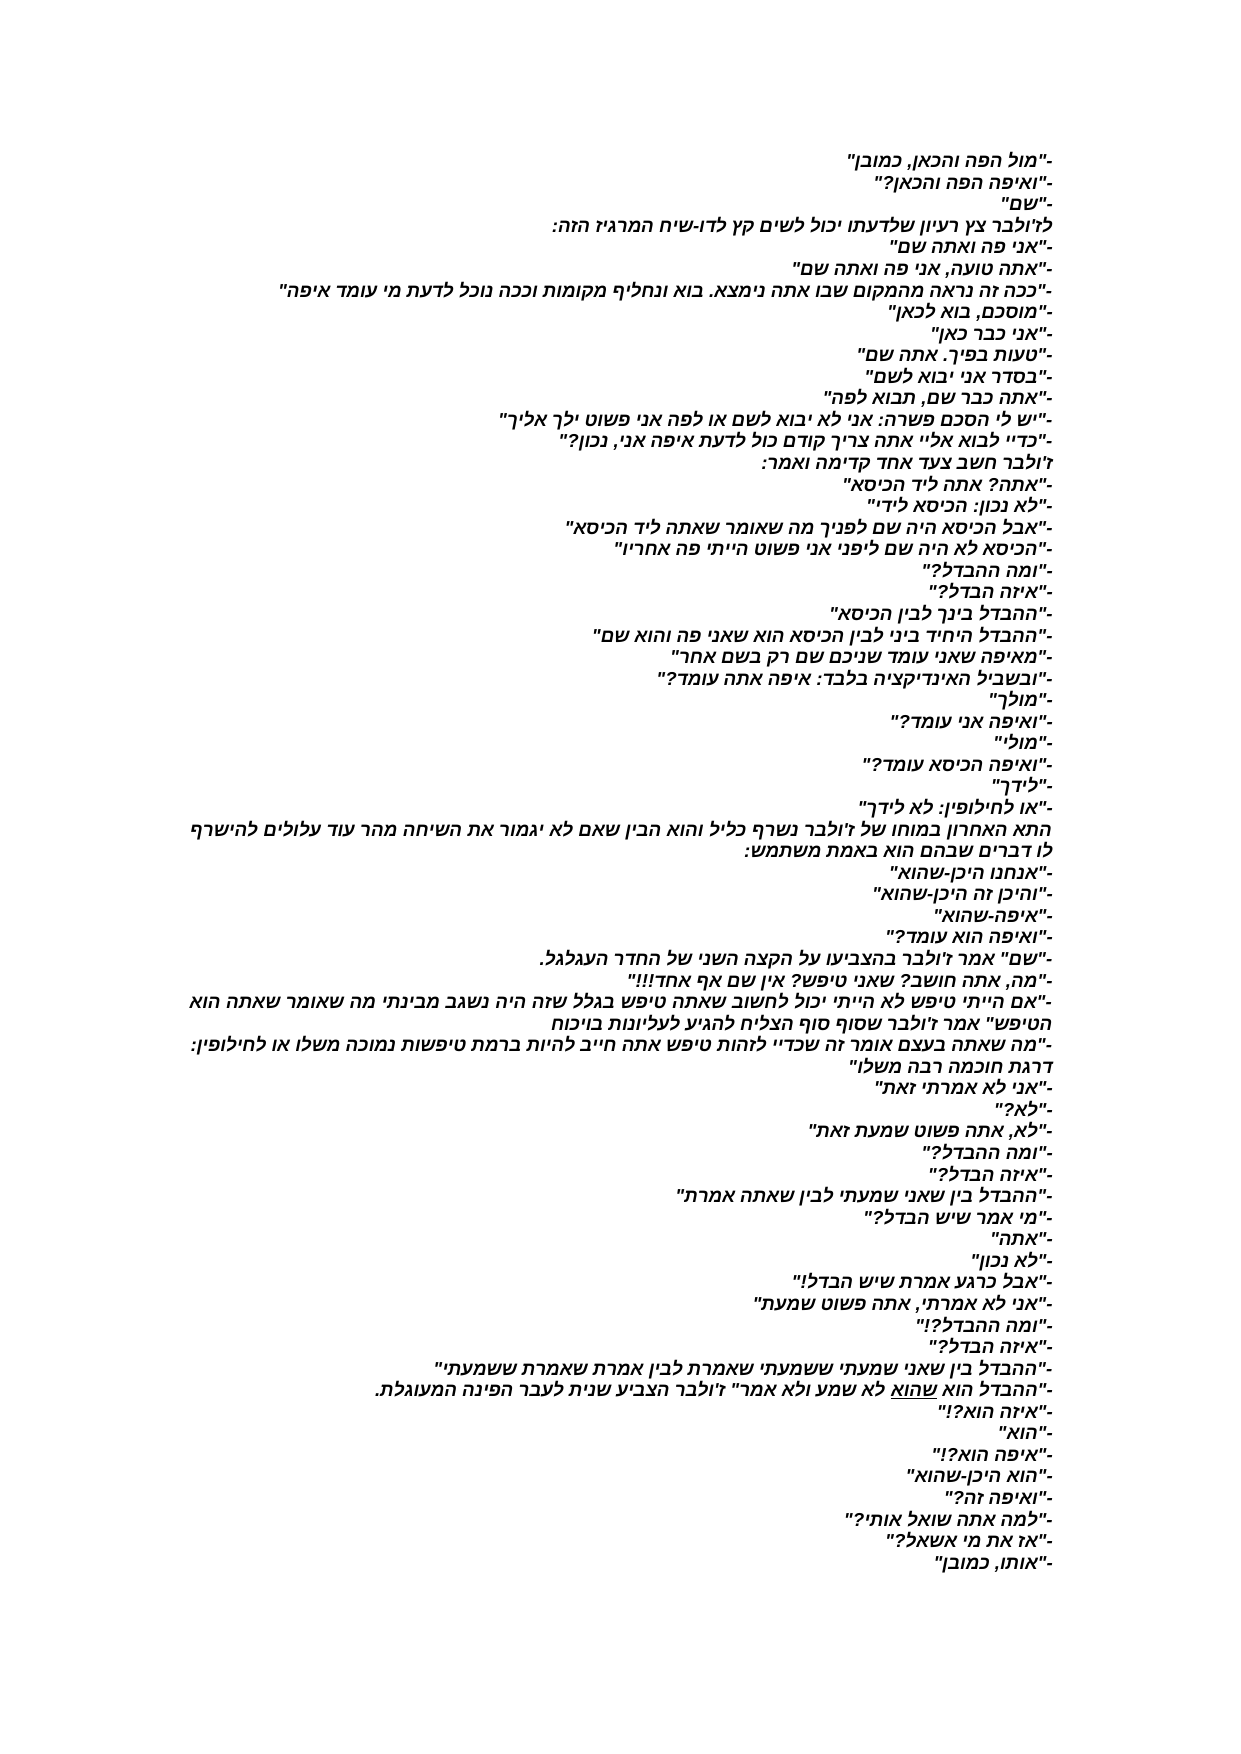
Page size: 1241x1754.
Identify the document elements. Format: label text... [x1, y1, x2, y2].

text -"מוסכם, בוא לכאן" [187, 301, 1053, 322]
text -"אז את מי אשאל?" [187, 1530, 1053, 1552]
text -"איפה הוא?!" [187, 1444, 1053, 1465]
text -"מול הפה והכאן, כמובן" [187, 150, 1053, 172]
text -"והיכן זה היכן-שהוא" [187, 883, 1053, 905]
text -"אותו, כמובן" [187, 1552, 1053, 1573]
text -"איזה הבדל?" [187, 1336, 1053, 1357]
text -"איזה הבדל?" [187, 1163, 1053, 1185]
text -"שם" [187, 193, 1053, 215]
text -"ואיפה הכיסא עומד?" [187, 754, 1053, 775]
text -"ההבדל הוא שהוא לא שמע ולא אמר" ז'ולבר הצביע שנית לעבר הפינה המעוגלת. [187, 1379, 1053, 1401]
text -"אתה? אתה ליד הכיסא" [187, 473, 1053, 495]
text -"אני לא אמרתי זאת" [187, 1077, 1053, 1099]
text -"מולך" [187, 689, 1053, 711]
text -"או לחילופין: לא לידך" [187, 797, 1053, 818]
text -"אם הייתי טיפש לא הייתי יכול לחשוב שאתה טיפש בגלל שזה היה נשגב מבינתי מה שאומר שאתה הוא הטיפש" אמר ז'ולבר שסוף סוף הצליח להגיע לעליונות בויכוח [187, 991, 1053, 1034]
text -"אנחנו היכן-שהוא" [187, 862, 1053, 883]
text -"מה שאתה בעצם אומר זה שכדיי לזהות טיפש אתה חייב להיות ברמת טיפשות נמוכה משלו או לחילופין: דרגת חוכמה רבה משלו" [187, 1034, 1053, 1077]
text -"אני כבר כאן" [187, 322, 1053, 344]
text -"ההבדל בינך לבין הכיסא" [187, 603, 1053, 624]
text -"לא נכון: הכיסא לידי" [187, 495, 1053, 517]
text -"מאיפה שאני עומד שניכם שם רק בשם אחר" [187, 646, 1053, 667]
text -"הכיסא לא היה שם ליפני אני פשוט הייתי פה אחריו" [187, 538, 1053, 560]
text -"אבל כרגע אמרת שיש הבדל!" [187, 1271, 1053, 1293]
text -"ההבדל היחיד ביני לבין הכיסא הוא שאני פה והוא שם" [187, 624, 1053, 646]
text -"ומה ההבדל?!" [187, 1314, 1053, 1336]
text -"מולי" [187, 732, 1053, 754]
text -"מי אמר שיש הבדל?" [187, 1207, 1053, 1228]
text -"אני לא אמרתי, אתה פשוט שמעת" [187, 1293, 1053, 1314]
text לז'ולבר צץ רעיון שלדעתו יכול לשים קץ לדו-שיח המרגיז הזה: [187, 215, 1053, 236]
text -"לא?" [187, 1099, 1053, 1120]
text -"למה אתה שואל אותי?" [187, 1508, 1053, 1530]
text -"לא נכון" [187, 1250, 1053, 1271]
text -"ואיפה אני עומד?" [187, 711, 1053, 732]
text -"איזה הוא?!" [187, 1401, 1053, 1422]
text -"אתה" [187, 1228, 1053, 1250]
text -"ומה ההבדל?" [187, 1142, 1053, 1163]
text -"ההבדל בין שאני שמעתי ששמעתי שאמרת לבין אמרת שאמרת ששמעתי" [187, 1357, 1053, 1379]
text -"לידך" [187, 775, 1053, 797]
text -"ומה ההבדל?" [187, 560, 1053, 581]
text -"איזה הבדל?" [187, 581, 1053, 603]
text -"ובשביל האינדיקציה בלבד: איפה אתה עומד?" [187, 667, 1053, 689]
text -"הוא" [187, 1422, 1053, 1444]
text -"איפה-שהוא" [187, 905, 1053, 926]
text ז'ולבר חשב צעד אחד קדימה ואמר: [187, 452, 1053, 473]
text -"אתה טועה, אני פה ואתה שם" [187, 258, 1053, 279]
text -"טעות בפיך. אתה שם" [187, 344, 1053, 366]
text -"ואיפה הוא עומד?" [187, 926, 1053, 948]
text -"אתה כבר שם, תבוא לפה" [187, 387, 1053, 409]
text -"שם" אמר ז'ולבר בהצביעו על הקצה השני של החדר העגלגל. [187, 948, 1053, 969]
text -"יש לי הסכם פשרה: אני לא יבוא לשם או לפה אני פשוט ילך אליך" [187, 409, 1053, 430]
text -"אני פה ואתה שם" [187, 236, 1053, 258]
text -"ככה זה נראה מהמקום שבו אתה נימצא. בוא ונחליף מקומות וככה נוכל לדעת מי עומד איפה" [187, 279, 1053, 301]
text -"בסדר אני יבוא לשם" [187, 366, 1053, 387]
text -"כדיי לבוא אליי אתה צריך קודם כול לדעת איפה אני, נכון?" [187, 430, 1053, 452]
text התא האחרון במוחו של ז'ולבר נשרף כליל והוא הבין שאם לא יגמור את השיחה מהר עוד עלולים להישרף לו דברים שבהם הוא באמת משתמש: [187, 818, 1053, 862]
text -"הוא היכן-שהוא" [187, 1465, 1053, 1487]
text -"ואיפה הפה והכאן?" [187, 172, 1053, 193]
text -"לא, אתה פשוט שמעת זאת" [187, 1120, 1053, 1142]
text -"מה, אתה חושב? שאני טיפש? אין שם אף אחד!!!" [187, 969, 1053, 991]
text -"ואיפה זה?" [187, 1487, 1053, 1508]
text -"ההבדל בין שאני שמעתי לבין שאתה אמרת" [187, 1185, 1053, 1207]
text -"אבל הכיסא היה שם לפניך מה שאומר שאתה ליד הכיסא" [187, 517, 1053, 538]
